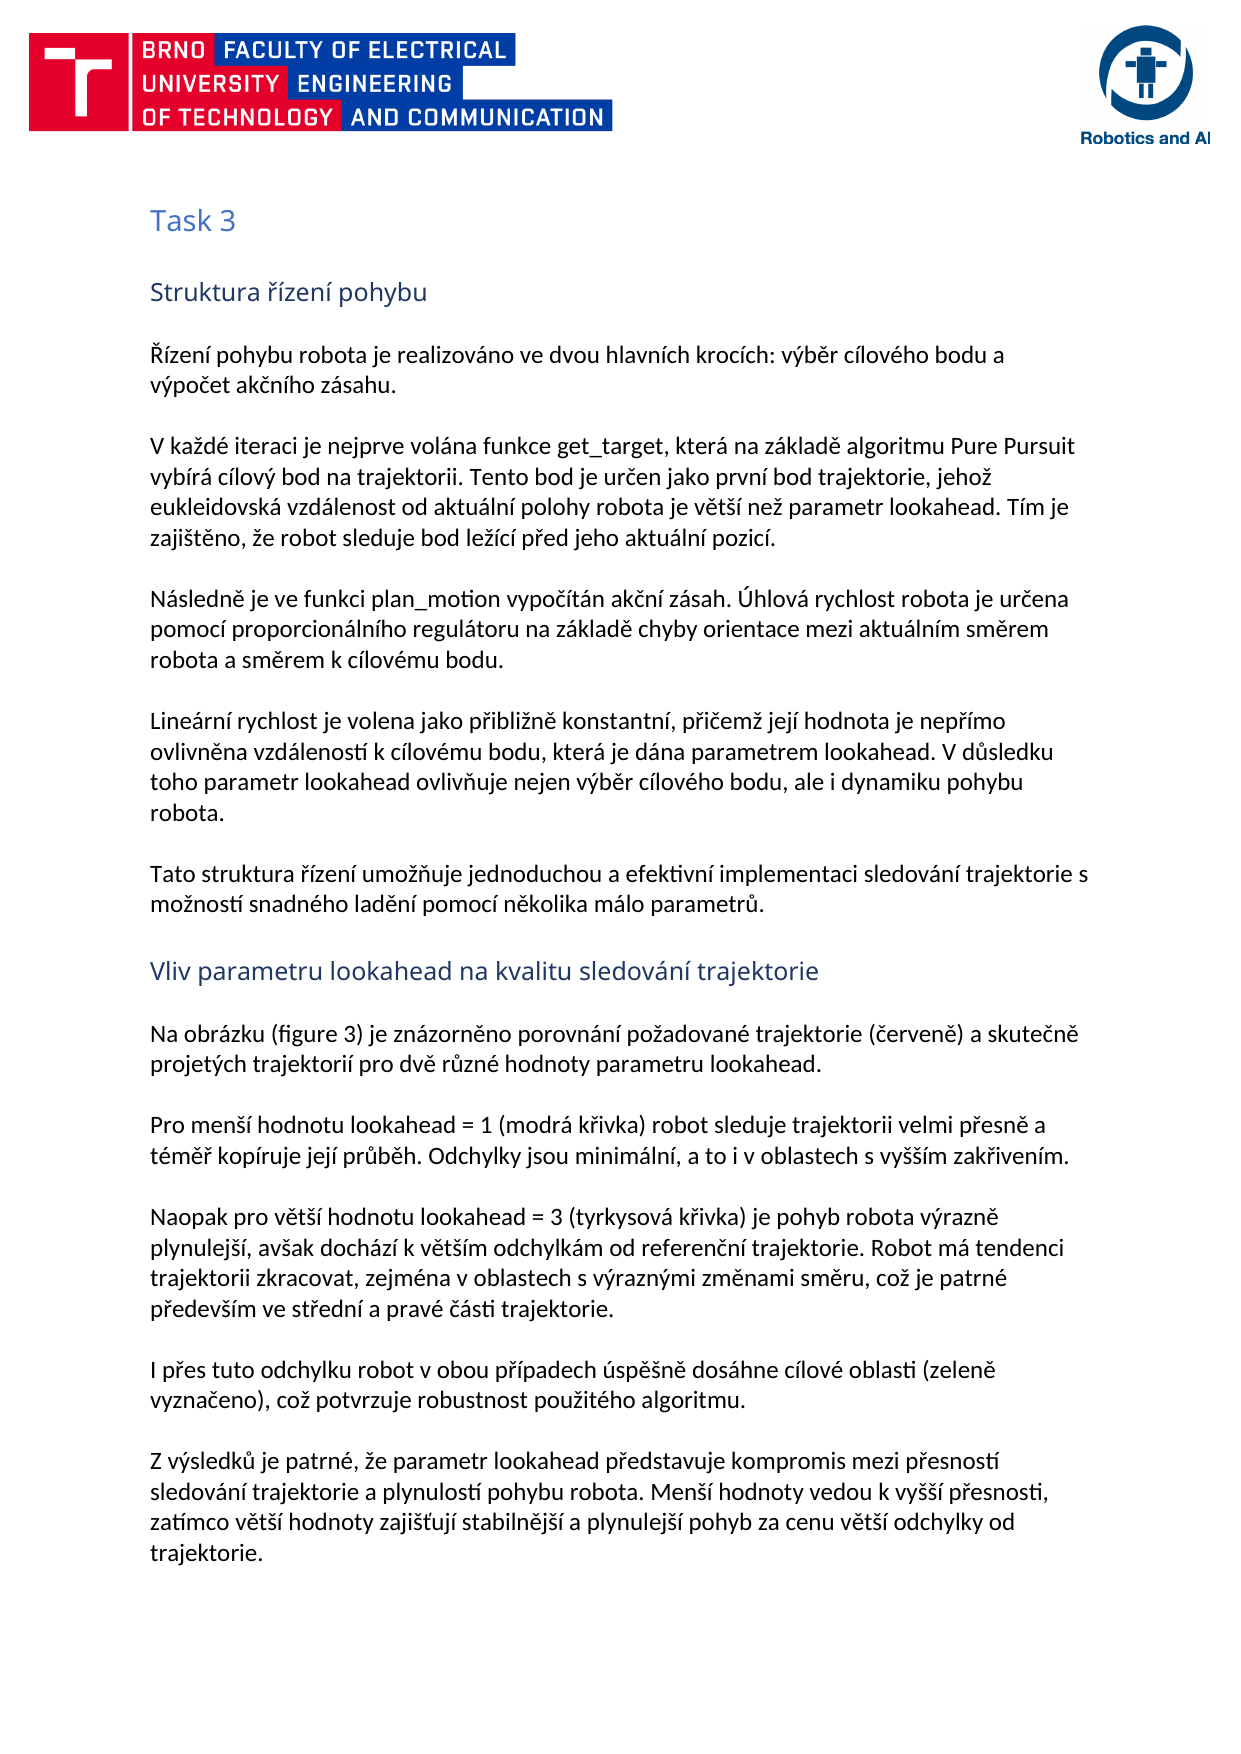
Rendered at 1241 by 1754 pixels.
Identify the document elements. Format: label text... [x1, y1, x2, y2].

subtitle Vliv parametru lookahead na kvalitu sledování trajektorie [150, 953, 1090, 988]
text V každé iteraci je nejprve volána funkce get_target, která na základě algoritmu Pure Pursuit vybírá cílový bod na trajektorii. Tento bod je určen jako první bod trajektorie, jehož eukleidovská vzdálenost od aktuální polohy robota je větší než parametr lookahead. Tím je zajištěno, že robot sleduje bod ležící před jeho aktuální pozicí. [150, 431, 1090, 553]
text Pro menší hodnotu lookahead = 1 (modrá křivka) robot sleduje trajektorii velmi přesně a téměř kopíruje její průběh. Odchylky jsou minimální, a to i v oblastech s vyšším zakřivením. [150, 1110, 1090, 1171]
picture [55, 33, 614, 133]
picture [1078, 23, 1210, 144]
text Lineární rychlost je volena jako přibližně konstantní, přičemž její hodnota je nepřímo ovlivněna vzdáleností k cílovému bodu, která je dána parametrem lookahead. V důsledku toho parametr lookahead ovlivňuje nejen výběr cílového bodu, ale i dynamiku pohybu robota. [150, 705, 1090, 827]
text Tato struktura řízení umožňuje jednoduchou a efektivní implementaci sledování trajektorie s možností snadného ladění pomocí několika málo parametrů. [150, 858, 1090, 919]
text Z výsledků je patrné, že parametr lookahead představuje kompromis mezi přesností sledování trajektorie a plynulostí pohybu robota. Menší hodnoty vedou k vyšší přesnosti, zatímco větší hodnoty zajišťují stabilnější a plynulejší pohyb za cenu větší odchylky od trajektorie. [150, 1445, 1090, 1567]
text Řízení pohybu robota je realizováno ve dvou hlavních krocích: výběr cílového bodu a výpočet akčního zásahu. [150, 339, 1090, 400]
text Naopak pro větší hodnotu lookahead = 3 (tyrkysová křivka) je pohyb robota výrazně plynulejší, avšak dochází k větším odchylkám od referenční trajektorie. Robot má tendenci trajektorii zkracovat, zejména v oblastech s výraznými změnami směru, což je patrné především ve střední a pravé části trajektorie. [150, 1201, 1090, 1323]
subtitle Task 3 [150, 200, 1090, 240]
subtitle Struktura řízení pohybu [150, 274, 1090, 308]
text I přes tuto odchylku robot v obou případech úspěšně dosáhne cílové oblasti (zeleně vyznačeno), což potvrzuje robustnost použitého algoritmu. [150, 1354, 1090, 1415]
text Následně je ve funkci plan_motion vypočítán akční zásah. Úhlová rychlost robota je určena pomocí proporcionálního regulátoru na základě chyby orientace mezi aktuálním směrem robota a směrem k cílovému bodu. [150, 583, 1090, 675]
text Na obrázku (figure 3) je znázorněno porovnání požadované trajektorie (červeně) a skutečně projetých trajektorií pro dvě různé hodnoty parametru lookahead. [150, 1018, 1090, 1079]
